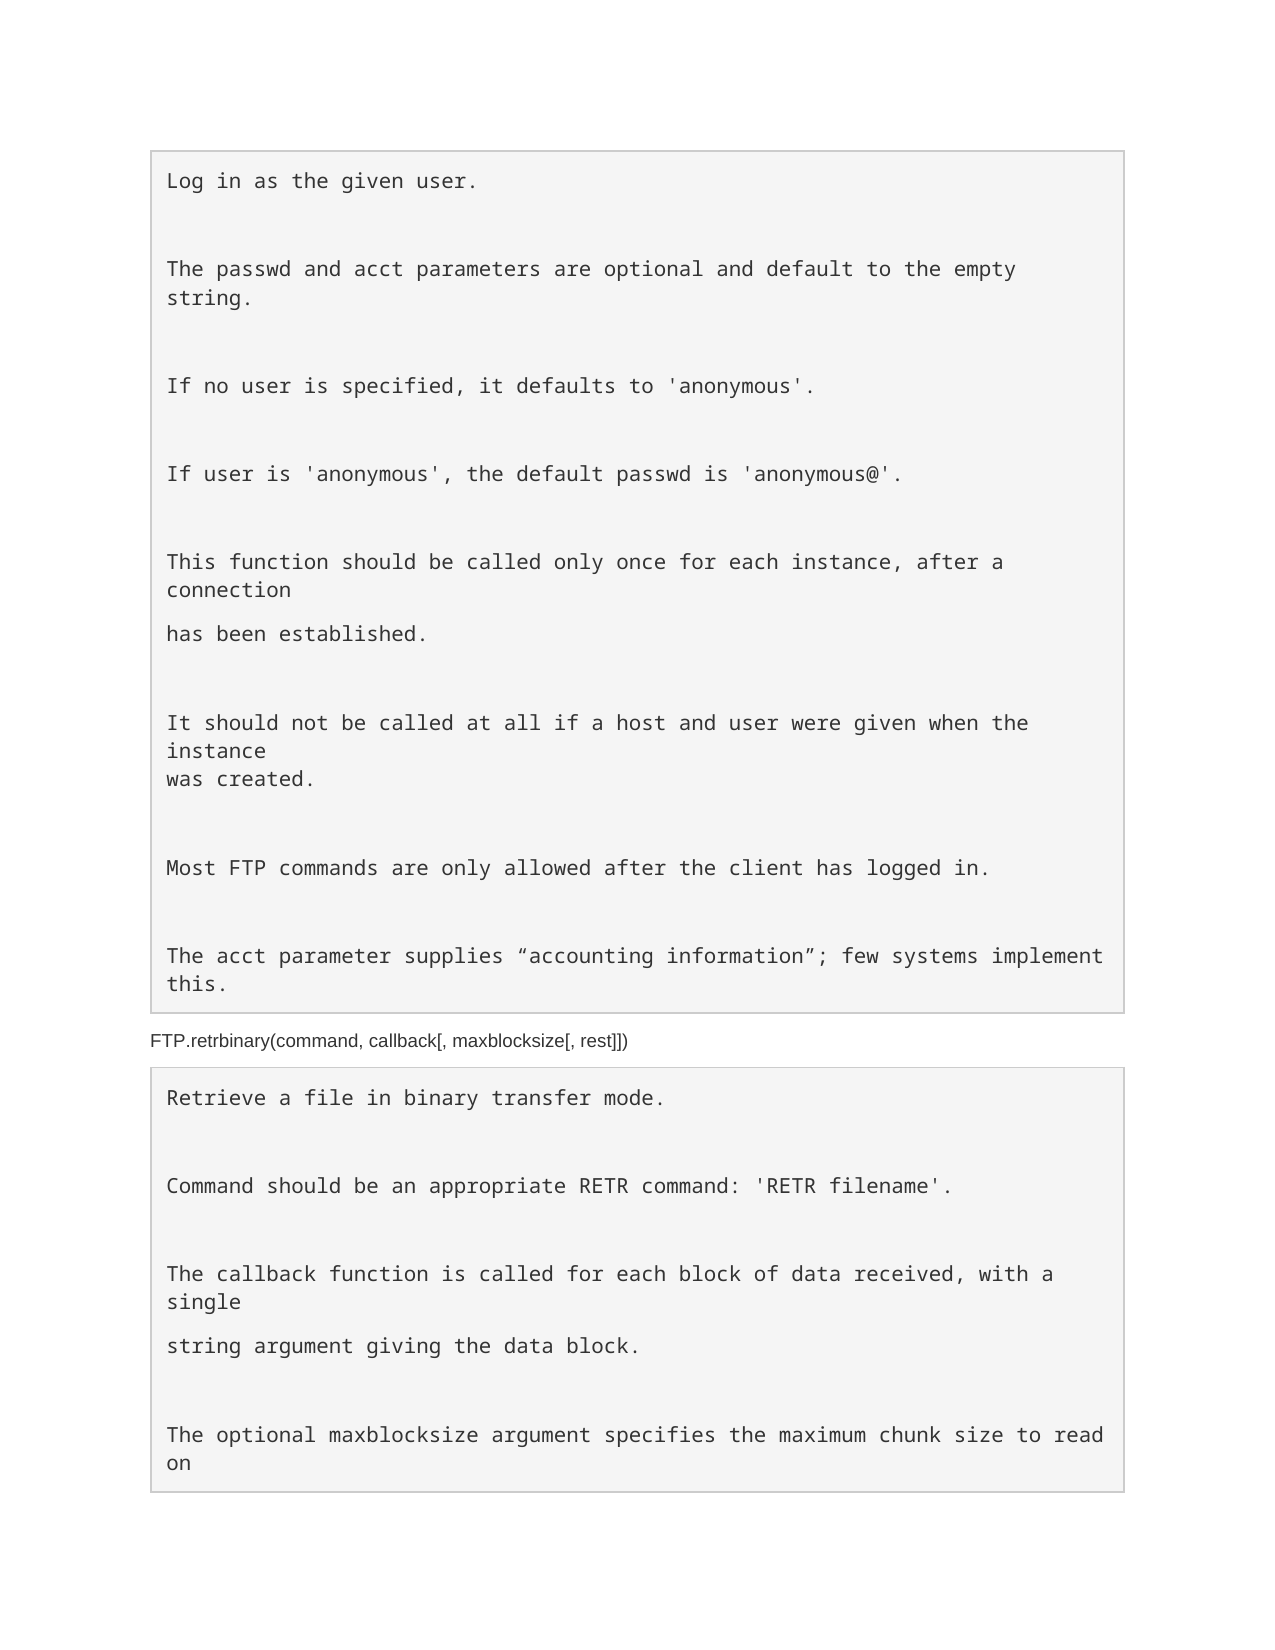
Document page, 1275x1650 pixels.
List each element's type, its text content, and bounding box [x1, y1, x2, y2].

text This function should be called only once for each instance, after a connection [152, 531, 1123, 603]
text If user is 'anonymous', the default passwd is 'anonymous@'. [152, 443, 1123, 487]
text Log in as the given user. [152, 152, 1123, 194]
subtitle FTP.retrbinary(command, callback[, maxblocksize[, rest]]) [150, 1029, 1125, 1051]
text It should not be called at all if a host and user were given when the instance was created. [152, 692, 1123, 792]
text If no user is specified, it defaults to 'anonymous'. [152, 355, 1123, 399]
text Retrieve a file in binary transfer mode. [152, 1068, 1123, 1111]
text has been established. [152, 603, 1123, 647]
text Most FTP commands are only allowed after the client has logged in. [152, 837, 1123, 881]
text The acct parameter supplies “accounting information”; few systems implement this. [152, 925, 1123, 1012]
text The passwd and acct parameters are optional and default to the empty string. [152, 238, 1123, 311]
text The optional maxblocksize argument specifies the maximum chunk size to read on [152, 1403, 1123, 1491]
text The callback function is called for each block of data received, with a single [152, 1243, 1123, 1315]
text string argument giving the data block. [152, 1315, 1123, 1359]
text Command should be an appropriate RETR command: 'RETR filename'. [152, 1155, 1123, 1199]
